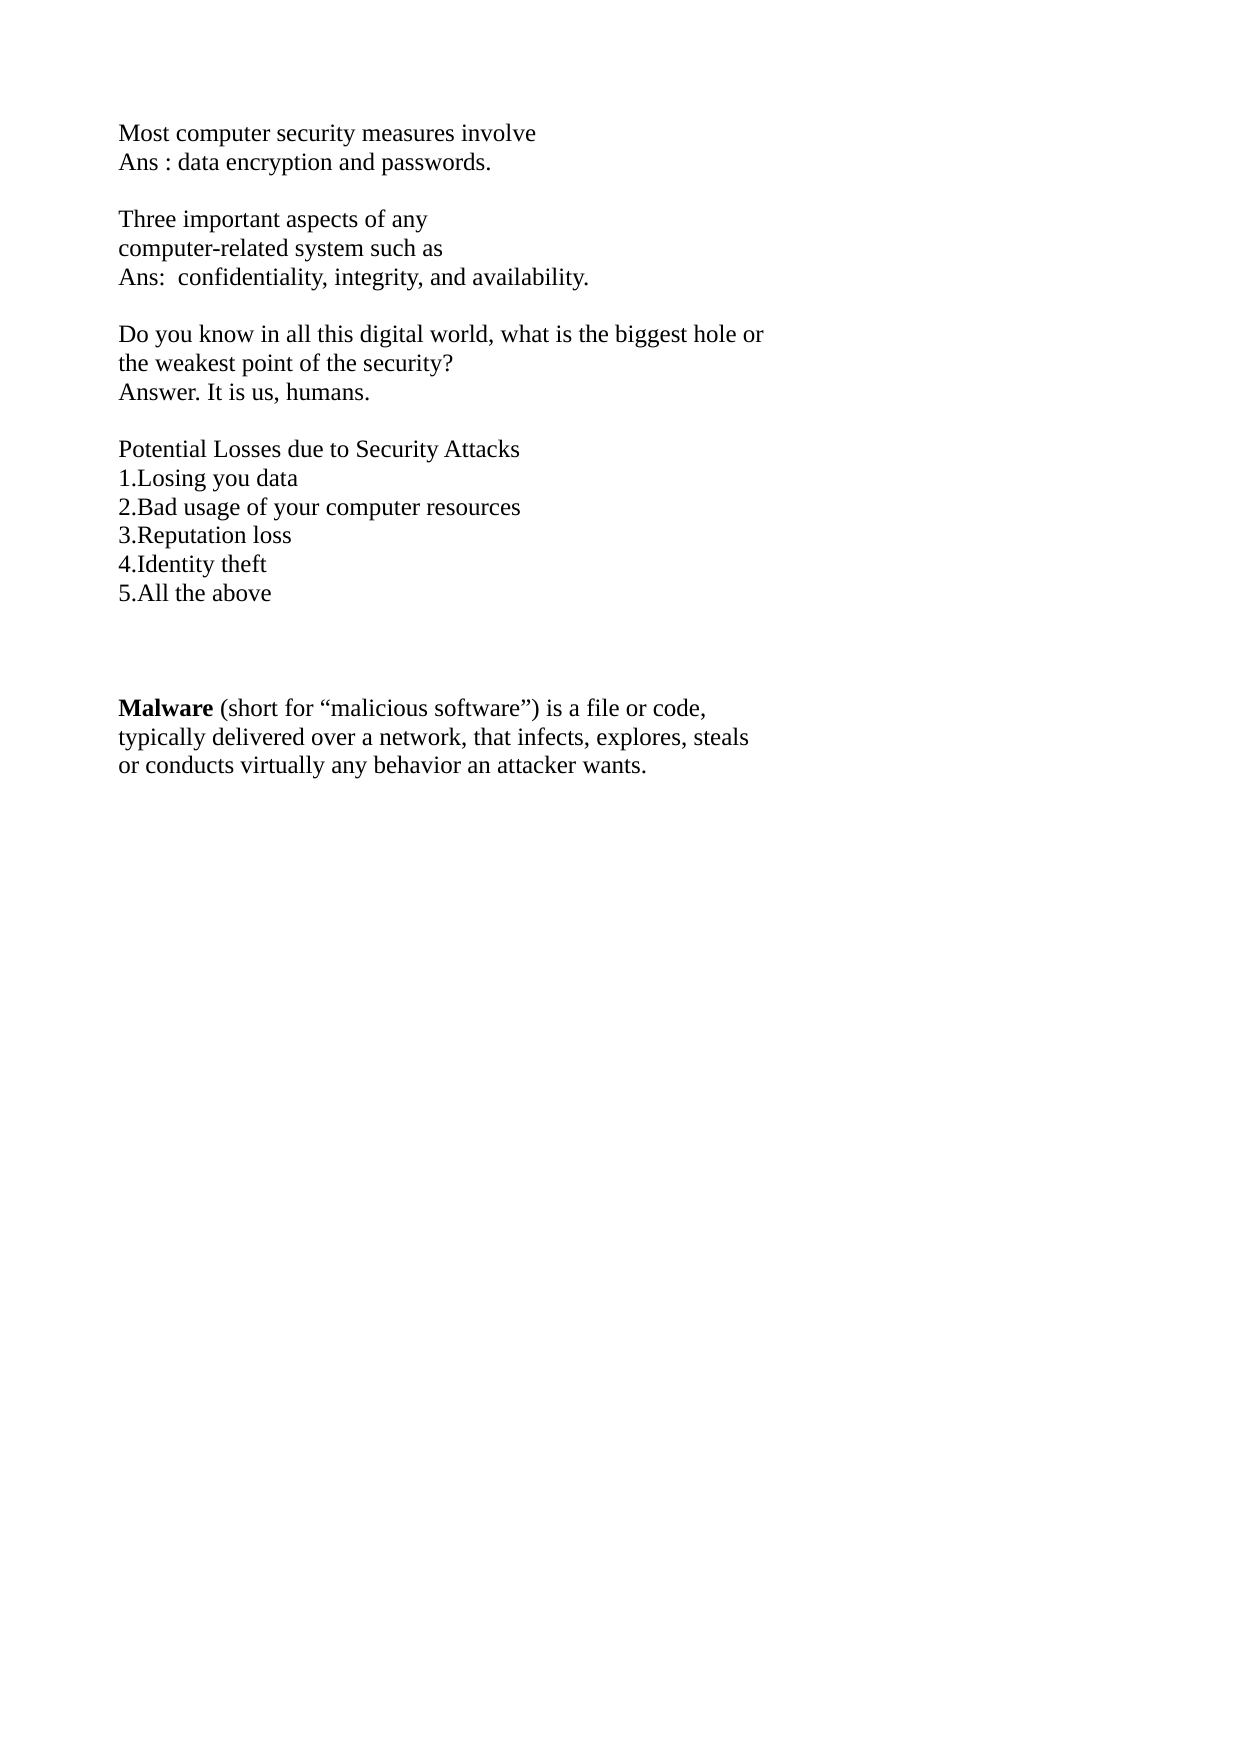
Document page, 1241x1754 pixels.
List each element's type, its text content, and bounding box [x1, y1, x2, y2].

text or conducts virtually any behavior an attacker wants. [118, 751, 1122, 779]
text the weakest point of the security? [118, 348, 1122, 377]
text Potential Losses due to Security Attacks [118, 434, 1122, 463]
text computer-related system such as [118, 233, 1122, 262]
text Most computer security measures involve [118, 118, 1122, 147]
text 4.Identity theft [118, 549, 1122, 578]
text typically delivered over a network, that infects, explores, steals [118, 722, 1122, 751]
text 5.All the above [118, 578, 1122, 607]
text Answer. It is us, humans. [118, 377, 1122, 406]
text 3.Reputation loss [118, 521, 1122, 549]
text Three important aspects of any [118, 204, 1122, 233]
text Ans: confidentiality, integrity, and availability. [118, 262, 1122, 291]
text Malware (short for “malicious software”) is a file or code, [118, 693, 1122, 722]
text Ans : data encryption and passwords. [118, 147, 1122, 176]
text 2.Bad usage of your computer resources [118, 492, 1122, 521]
text 1.Losing you data [118, 463, 1122, 492]
text Do you know in all this digital world, what is the biggest hole or [118, 319, 1122, 348]
